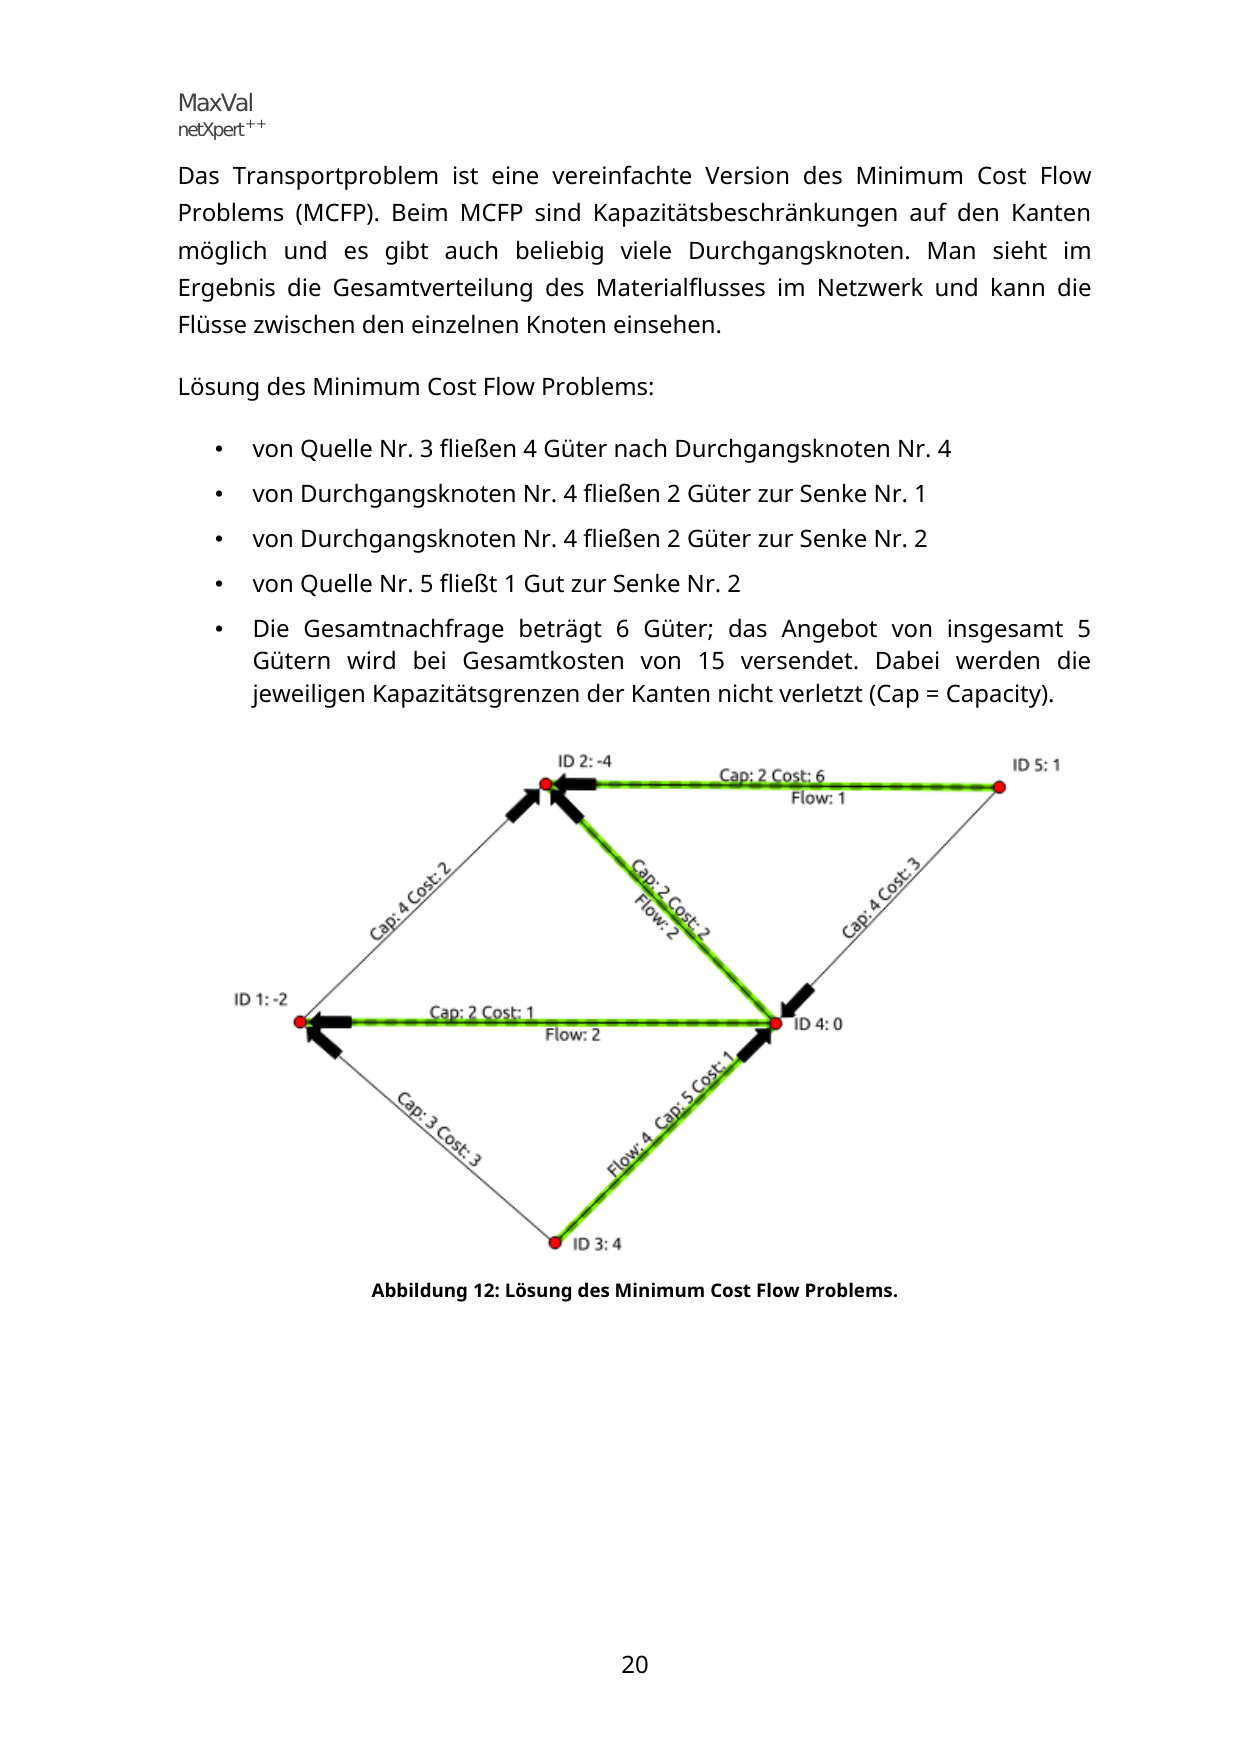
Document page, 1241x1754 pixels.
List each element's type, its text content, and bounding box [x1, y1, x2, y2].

list von Quelle Nr. 5 fließt 1 Gut zur Senke Nr. 2 [215, 566, 1092, 599]
list von Quelle Nr. 3 fließen 4 Güter nach Durchgangsknoten Nr. 4 [215, 431, 1092, 464]
list Abbildung 12: Lösung des Minimum Cost Flow Problems. [240, 1278, 1029, 1303]
list Die Gesamtnachfrage beträgt 6 Güter; das Angebot von insgesamt 5 Gütern wird bei Gesamtkosten von 15 versendet. Dabei werden die jeweiligen Kapazitätsgrenzen der Kanten nicht verletzt (Cap = Capacity). [215, 611, 1092, 709]
list von Durchgangsknoten Nr. 4 fließen 2 Güter zur Senke Nr. 1 [215, 476, 1092, 509]
text Das Transportproblem ist eine vereinfachte Version des Minimum Cost Flow Problems (MCFP). Beim MCFP sind Kapazitätsbeschränkungen auf den Kanten möglich und es gibt auch beliebig viele Durchgangsknoten. Man sieht im Ergebnis die Gesamtverteilung des Materialflusses im Netzwerk und kann die Flüsse zwischen den einzelnen Knoten einsehen. [177, 159, 1092, 341]
list von Durchgangsknoten Nr. 4 fließen 2 Güter zur Senke Nr. 2 [215, 521, 1092, 554]
text Lösung des Minimum Cost Flow Problems: [177, 370, 1092, 402]
picture [207, 721, 1062, 1278]
